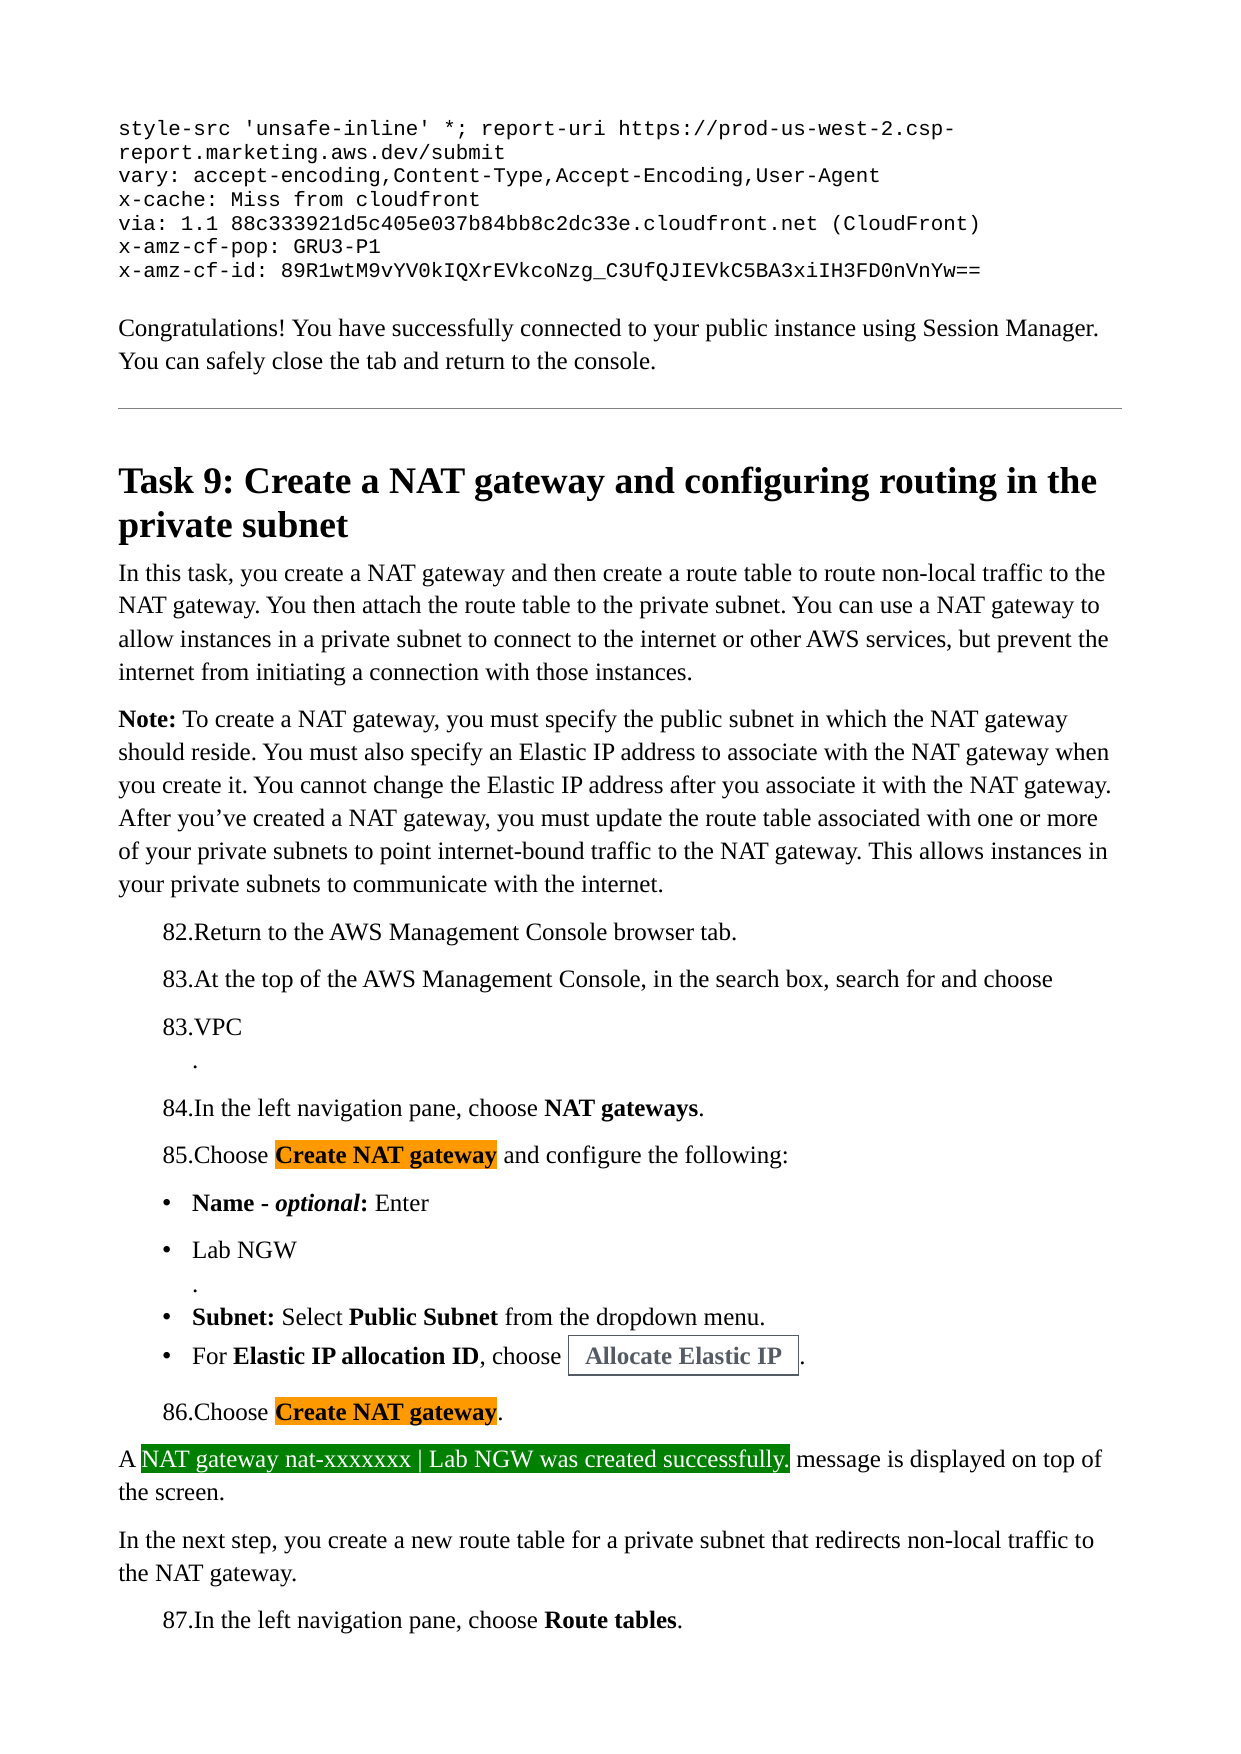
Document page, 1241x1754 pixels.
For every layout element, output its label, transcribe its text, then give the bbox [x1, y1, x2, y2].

list Choose Create NAT gateway and configure the following: [162, 1140, 1122, 1169]
list Return to the AWS Management Console browser tab. [162, 917, 1122, 946]
text via: 1.1 88c333921d5c405e037b84bb8c2dc33e.cloudfront.net (CloudFront) [118, 213, 1122, 236]
text style-src 'unsafe-inline' *; report-uri https://prod-us-west-2.csp-report.marketing.aws.dev/submit [118, 118, 1122, 165]
list Choose Create NAT gateway. [162, 1397, 1122, 1425]
list At the top of the AWS Management Console, in the search box, search for and choose [162, 964, 1122, 993]
text In this task, you create a NAT gateway and then create a route table to route non-local traffic to the NAT gateway. You then attach the route table to the private subnet. You can use a NAT gateway to allow instances in a private subnet to connect to the internet or other AWS services, but prevent the internet from initiating a connection with those instances. [118, 558, 1122, 685]
text A NAT gateway nat-xxxxxxx | Lab NGW was created successfully. message is displayed on top of the screen. [118, 1444, 1122, 1506]
subtitle Task 9: Create a NAT gateway and configuring routing in the private subnet [118, 459, 1122, 545]
list Subnet: Select Public Subnet from the dropdown menu. [162, 1302, 1122, 1330]
text vary: accept-encoding,Content-Type,Accept-Encoding,User-Agent [118, 165, 1122, 189]
list Lab NGW [162, 1236, 1122, 1264]
list For Elastic IP allocation ID, choose Allocate Elastic IP. [569, 1336, 798, 1374]
text x-amz-cf-pop: GRU3-P1 [118, 236, 1122, 260]
list . [162, 1045, 1122, 1074]
text x-amz-cf-id: 89R1wtM9vYV0kIQXrEVkcoNzg_C3UfQJIEVkC5BA3xiIH3FD0nVnYw== [118, 260, 1122, 284]
text In the next step, you create a new route table for a private subnet that redirects non-local traffic to the NAT gateway. [118, 1525, 1122, 1587]
list In the left navigation pane, choose Route tables. [162, 1606, 1122, 1634]
text Note: To create a NAT gateway, you must specify the public subnet in which the NAT gateway should reside. You must also specify an Elastic IP address to associate with the NAT gateway when you create it. You cannot change the Elastic IP address after you associate it with the NAT gateway. After you’ve created a NAT gateway, you must update the route table associated with one or more of your private subnets to point internet-bound traffic to the NAT gateway. This allows instances in your private subnets to communicate with the internet. [118, 704, 1122, 898]
list Name - optional: Enter [162, 1188, 1122, 1217]
text x-cache: Miss from cloudfront [118, 189, 1122, 213]
list In the left navigation pane, choose NAT gateways. [162, 1093, 1122, 1122]
list For Elastic IP allocation ID, choose Allocate Elastic IP. [799, 1335, 1122, 1376]
list VPC [162, 1012, 1122, 1041]
text Congratulations! You have successfully connected to your public instance using Session Manager. You can safely close the tab and return to the console. [118, 313, 1122, 375]
list For Elastic IP allocation ID, choose Allocate Elastic IP. [162, 1335, 568, 1376]
list . [162, 1269, 1122, 1297]
